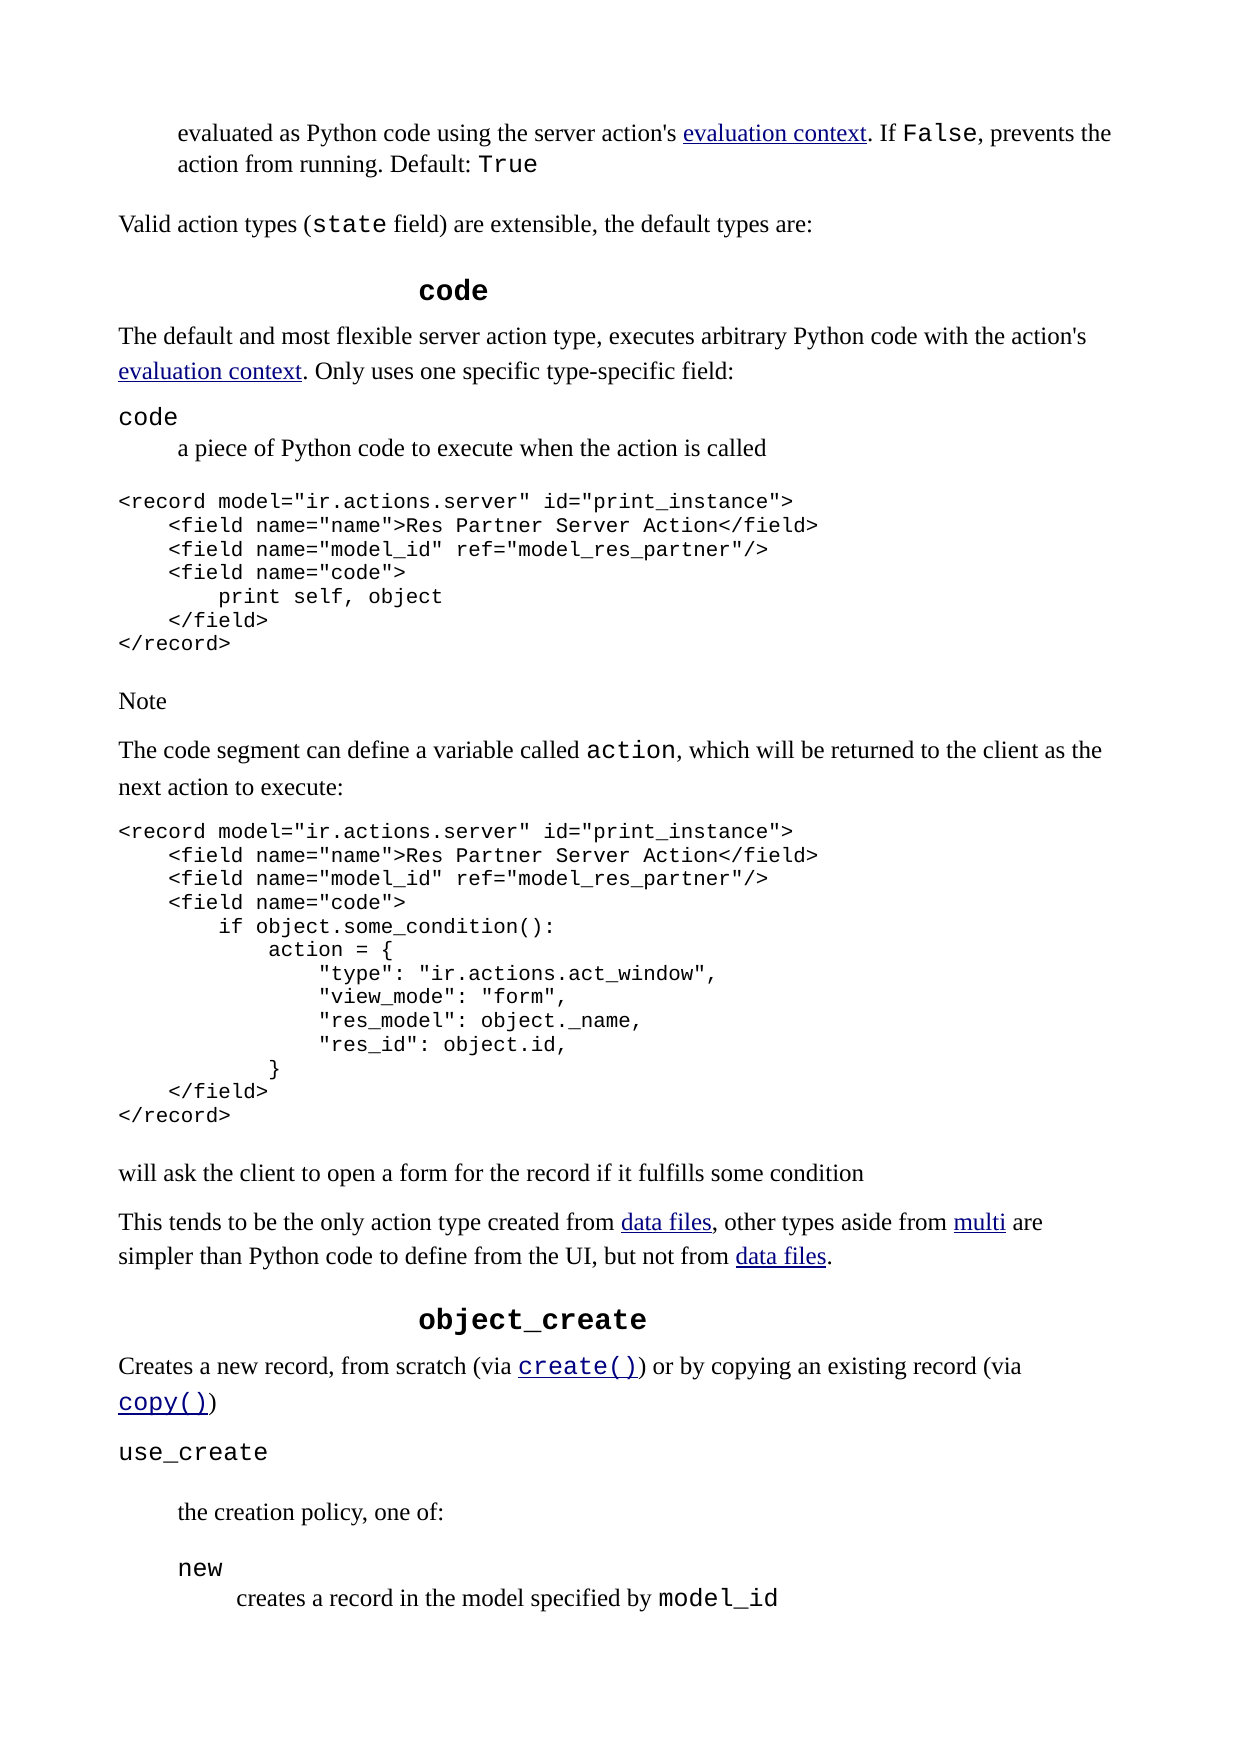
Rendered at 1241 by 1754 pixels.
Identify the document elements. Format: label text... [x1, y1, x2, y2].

text Valid action types (state field) are extensible, the default types are: [118, 209, 1122, 240]
text <field name="name">Res Partner Server Action</field> [118, 845, 1122, 868]
text "view_mode": "form", [118, 987, 1122, 1010]
subtitle code [418, 275, 1122, 309]
list the creation policy, one of: [177, 1497, 1122, 1526]
text <record model="ir.actions.server" id="print_instance"> [118, 821, 1122, 845]
text This tends to be the only action type created from data files, other types aside from multi are simpler than Python code to define from the UI, but not from data files. [118, 1207, 1122, 1270]
text action = { [118, 939, 1122, 963]
text <field name="model_id" ref="model_res_partner"/> [118, 539, 1122, 562]
text The default and most flexible server action type, executes arbitrary Python code with the action's evaluation context. Only uses one specific type-specific field: [118, 321, 1122, 384]
text <field name="model_id" ref="model_res_partner"/> [118, 868, 1122, 892]
text <field name="code"> [118, 562, 1122, 586]
text } [118, 1057, 1122, 1081]
text if object.some_condition(): [118, 916, 1122, 939]
subtitle use_create [118, 1439, 1122, 1467]
text The code segment can define a variable called action, which will be returned to the client as the next action to execute: [118, 735, 1122, 801]
text "res_id": object.id, [118, 1034, 1122, 1057]
text Creates a new record, from scratch (via create()) or by copying an existing record (via copy()) [118, 1351, 1122, 1418]
text Note [118, 686, 1122, 715]
text </record> [118, 1105, 1122, 1128]
text <record model="ir.actions.server" id="print_instance"> [118, 491, 1122, 515]
text </record> [118, 633, 1122, 657]
text print self, object [118, 586, 1122, 609]
subtitle object_create [418, 1305, 1122, 1338]
text "res_model": object._name, [118, 1010, 1122, 1034]
list creates a record in the model specified by model_id [236, 1583, 1122, 1614]
list evaluated as Python code using the server action's evaluation context. If False, prevents the action from running. Default: True [177, 118, 1122, 180]
text </field> [118, 1081, 1122, 1105]
text </field> [118, 609, 1122, 633]
text "type": "ir.actions.act_window", [118, 963, 1122, 987]
text will ask the client to open a form for the record if it fulfills some condition [118, 1158, 1122, 1187]
subtitle code [118, 405, 1122, 433]
subtitle new [177, 1555, 1122, 1583]
text <field name="name">Res Partner Server Action</field> [118, 515, 1122, 539]
text <field name="code"> [118, 892, 1122, 916]
list a piece of Python code to execute when the action is called [177, 433, 1122, 462]
